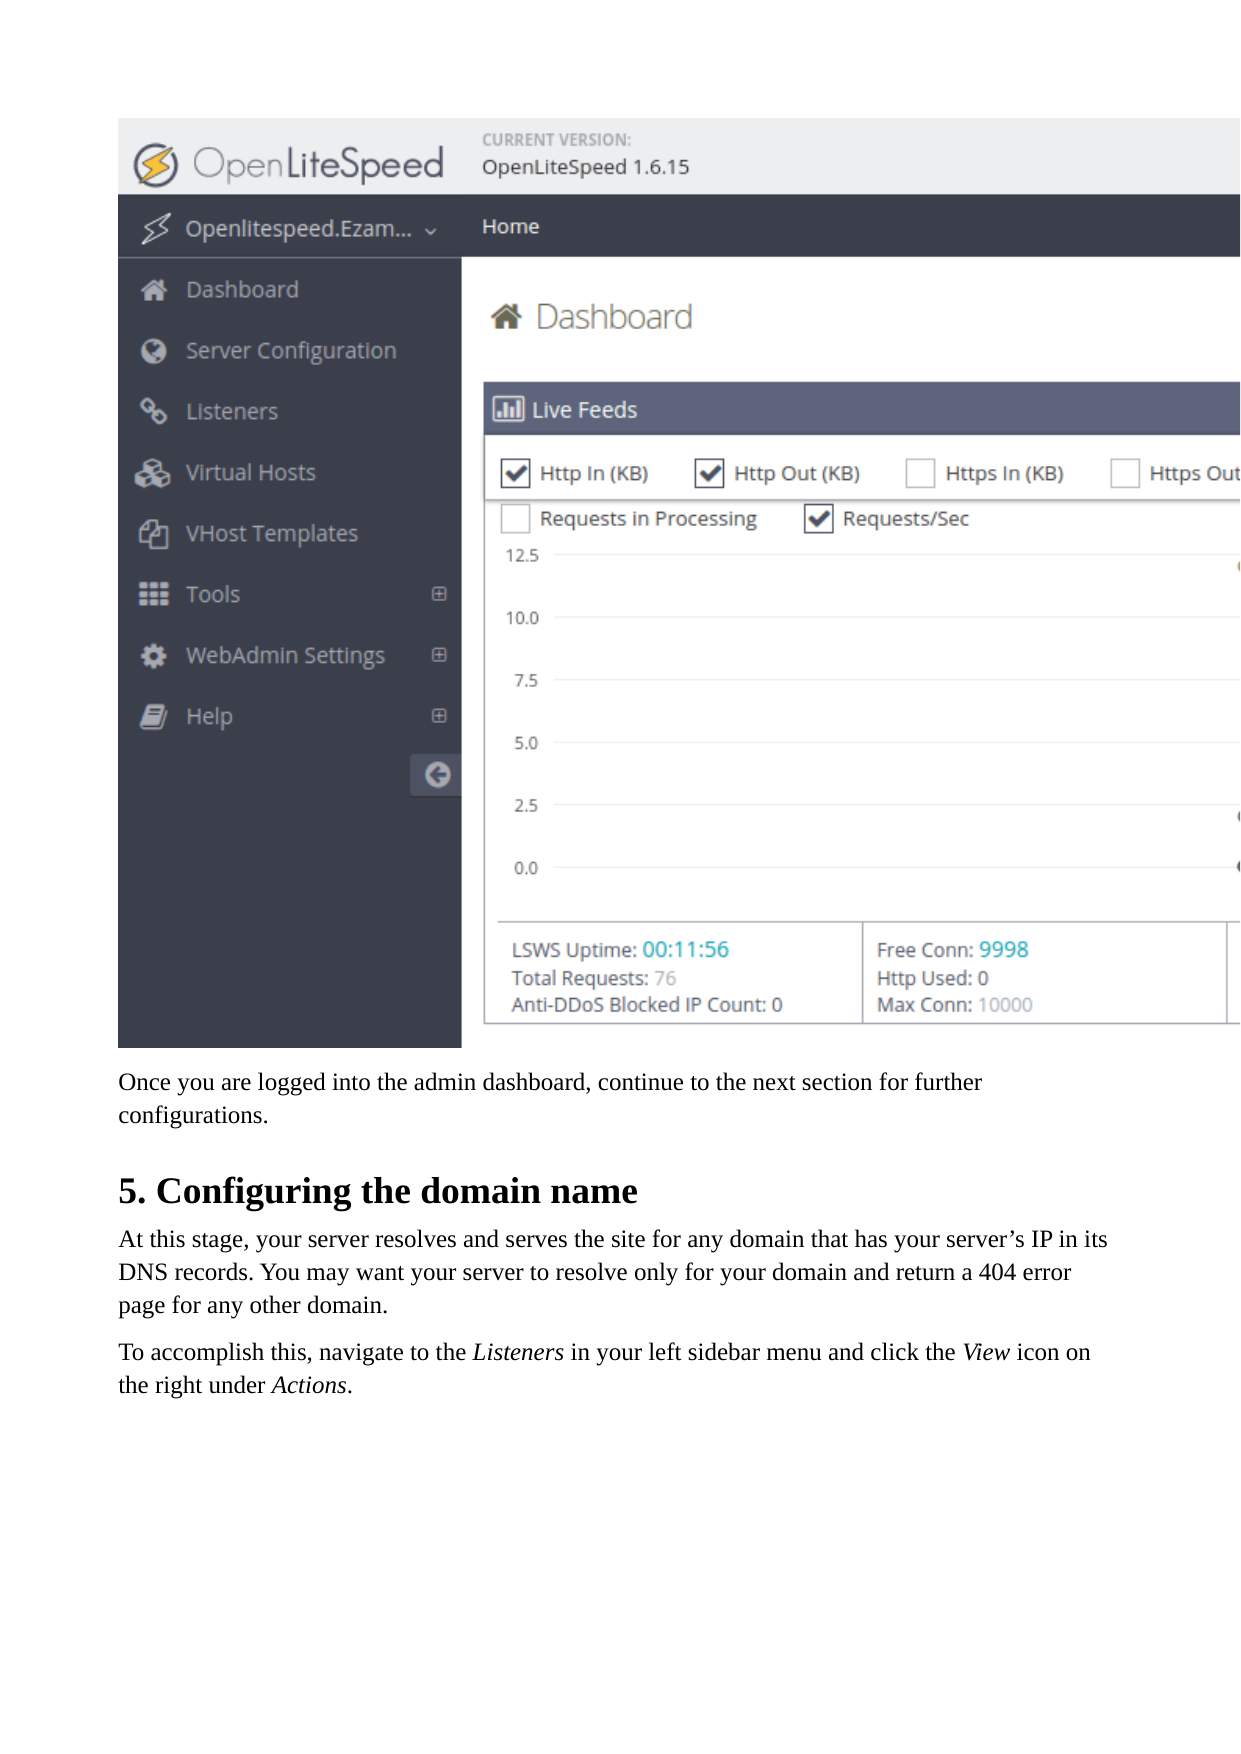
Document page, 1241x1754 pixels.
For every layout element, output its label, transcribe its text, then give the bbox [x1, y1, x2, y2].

text To accomplish this, navigate to the Listeners in your left sidebar menu and click the View icon on the right under Actions. [118, 1337, 1122, 1399]
text Once you are logged into the admin dashboard, continue to the next section for further configurations. [118, 1067, 1122, 1128]
text At this stage, your server resolves and serves the site for any domain that has your server’s IP in its DNS records. You may want your server to resolve only for your domain and return a 404 error page for any other domain. [118, 1224, 1122, 1318]
subtitle 5. Configuring the domain name [118, 1168, 1122, 1211]
picture [118, 118, 1241, 1048]
